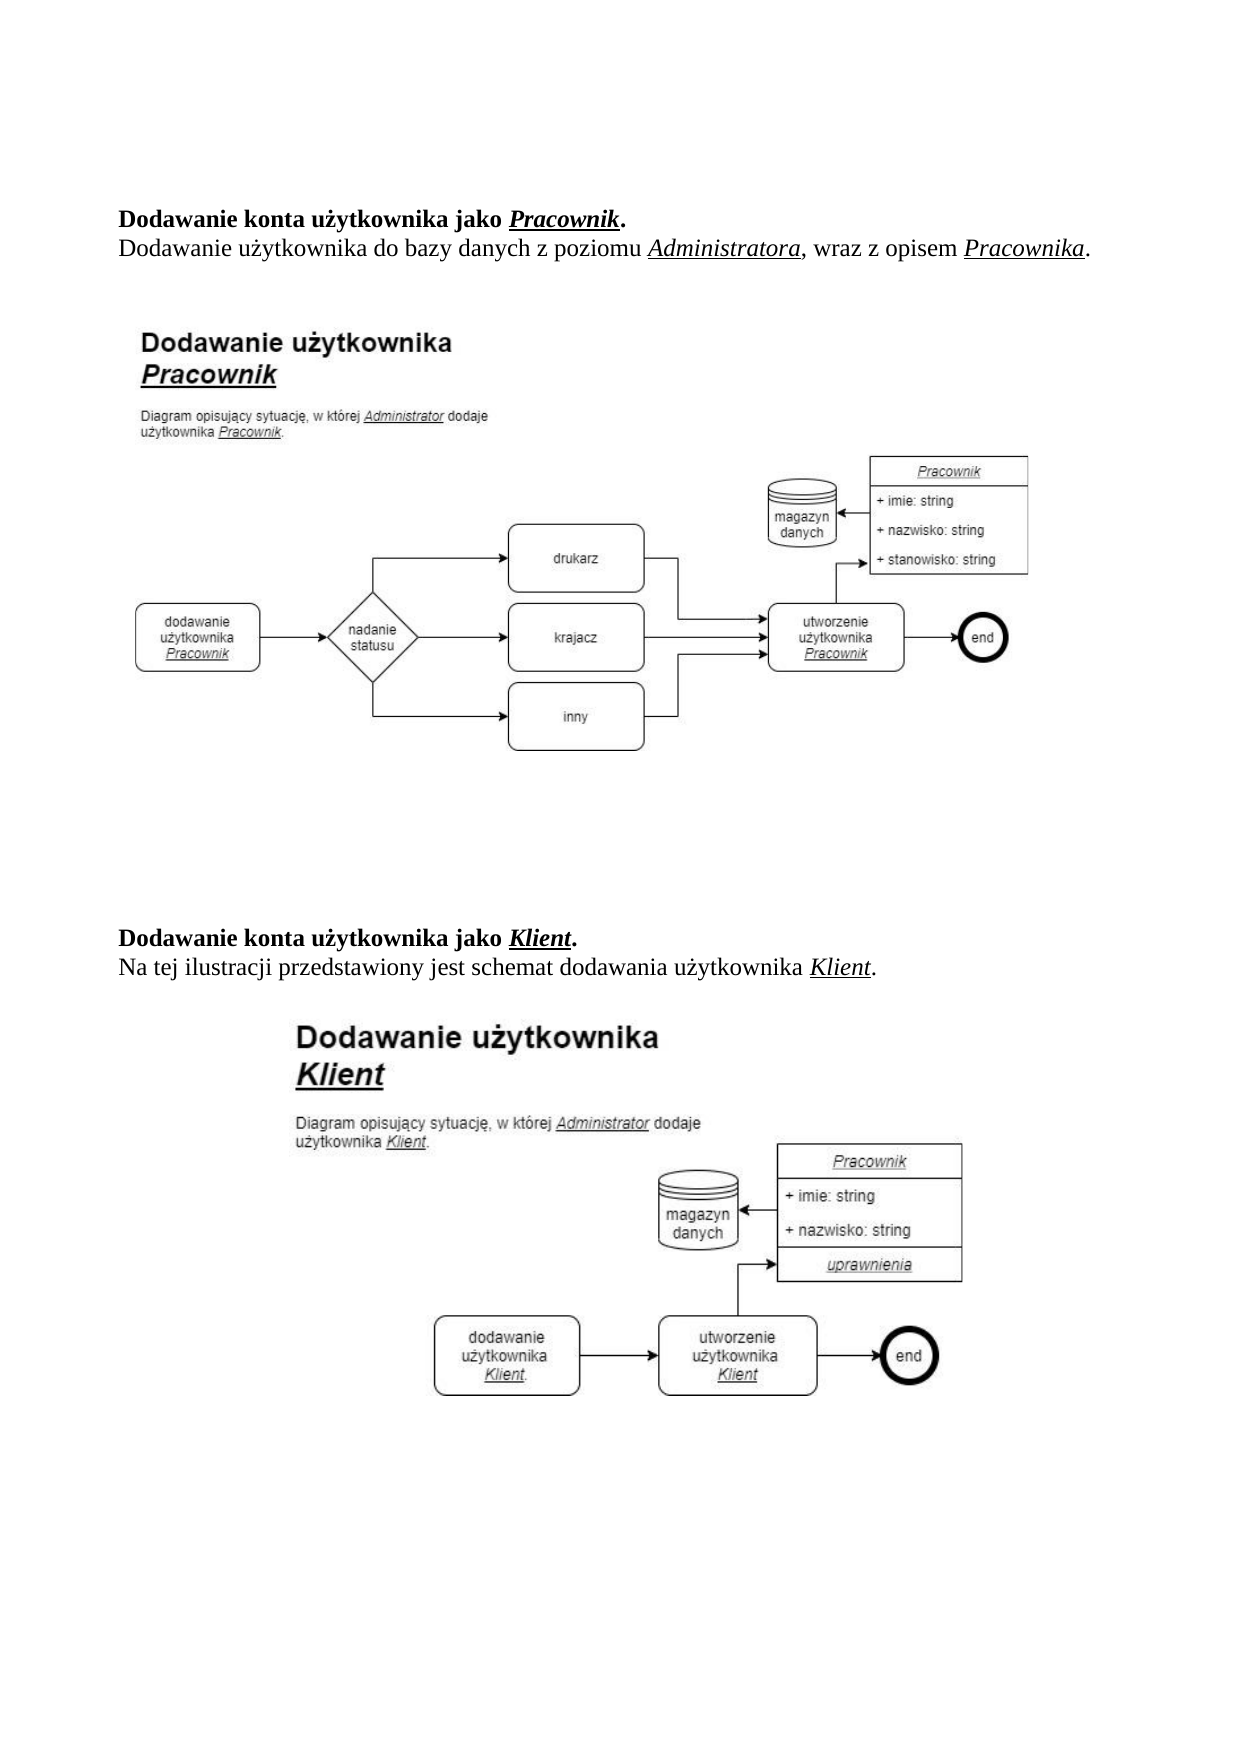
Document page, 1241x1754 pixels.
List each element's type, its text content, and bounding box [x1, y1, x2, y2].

picture [135, 309, 1029, 751]
text Dodawanie użytkownika do bazy danych z poziomu Administratora, wraz z opisem Pracownika. [118, 233, 1122, 262]
text Na tej ilustracji przedstawiony jest schemat dodawania użytkownika Klient. [118, 952, 1122, 981]
picture [289, 998, 963, 1396]
text Dodawanie konta użytkownika jako Pracownik. [118, 204, 1122, 233]
text Dodawanie konta użytkownika jako Klient. [118, 923, 1122, 952]
